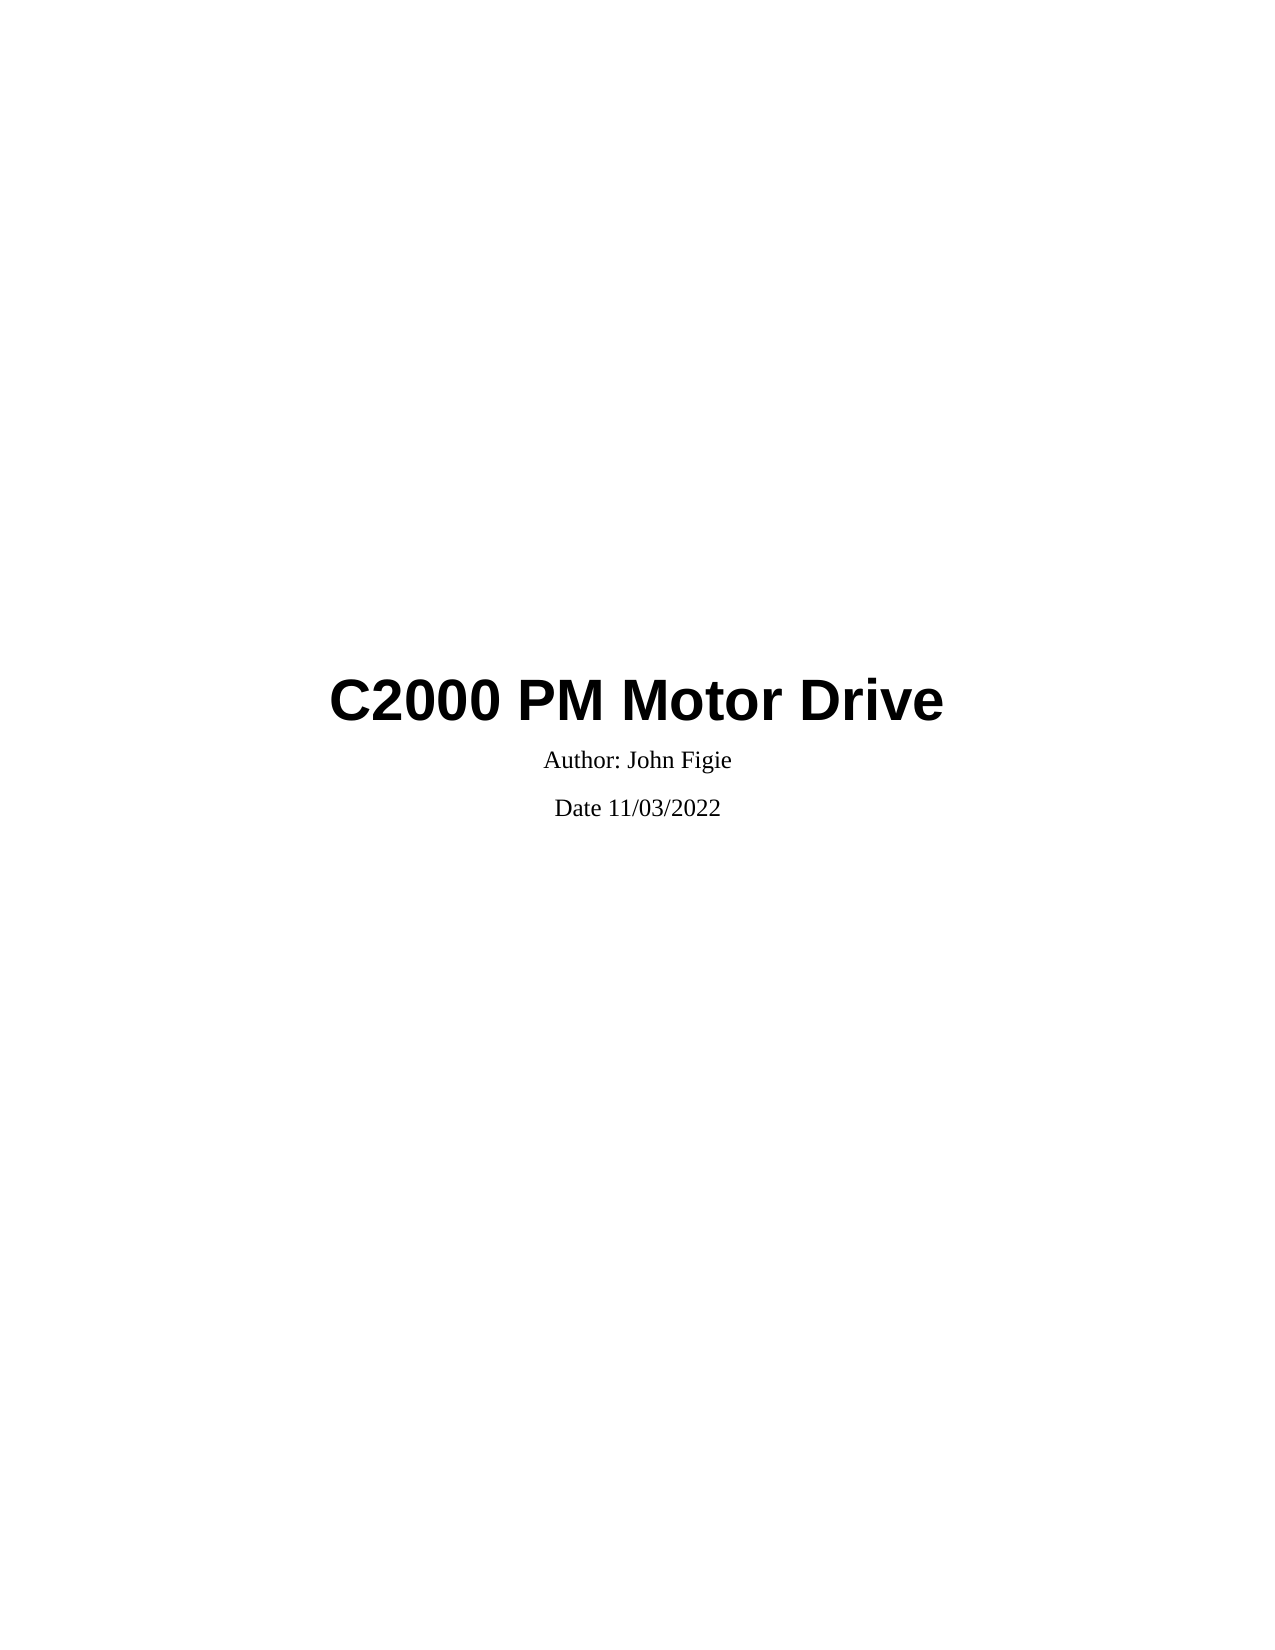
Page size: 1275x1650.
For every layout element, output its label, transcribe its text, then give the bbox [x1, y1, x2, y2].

text Author: John Figie [118, 746, 1157, 774]
title C2000 PM Motor Drive [118, 666, 1157, 733]
text Date 11/03/2022 [118, 793, 1157, 822]
